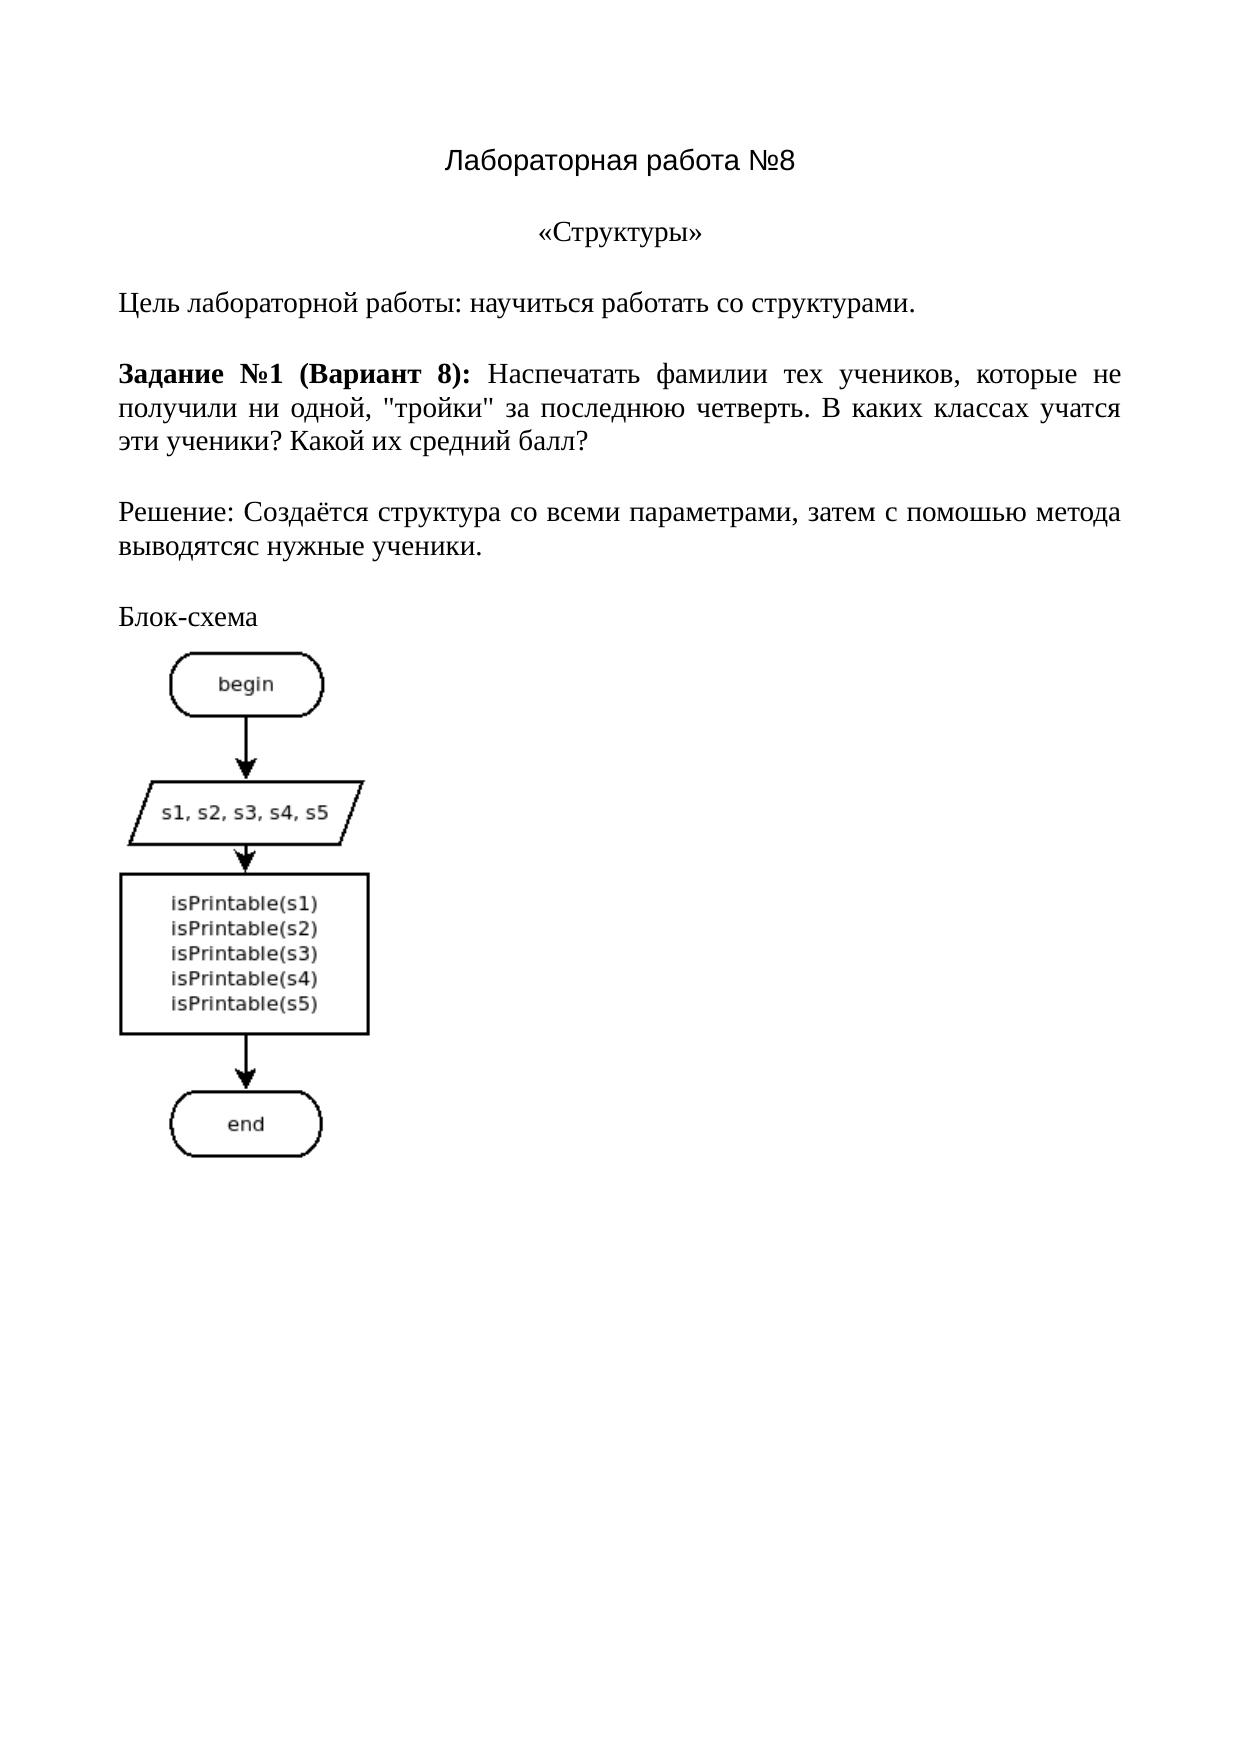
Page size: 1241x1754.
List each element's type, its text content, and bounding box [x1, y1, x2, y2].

text Блок-схема [118, 599, 1122, 632]
picture [118, 649, 370, 1161]
text Лабораторная работа №8 [118, 143, 1122, 177]
text Задание №1 (Вариант 8): Hаспечатать фамилии тех учеников, которые не получили ни одной, "тройки" за последнюю четверть. В каких классах учатся эти ученики? Какой их средний балл? [118, 356, 1122, 457]
text Цель лабораторной работы: научиться работать со структурами. [118, 285, 1122, 319]
text Решение: Создаётся структура со всеми параметрами, затем с помошью метода выводятсяс нужные ученики. [118, 494, 1122, 561]
text «Структуры» [118, 214, 1122, 248]
